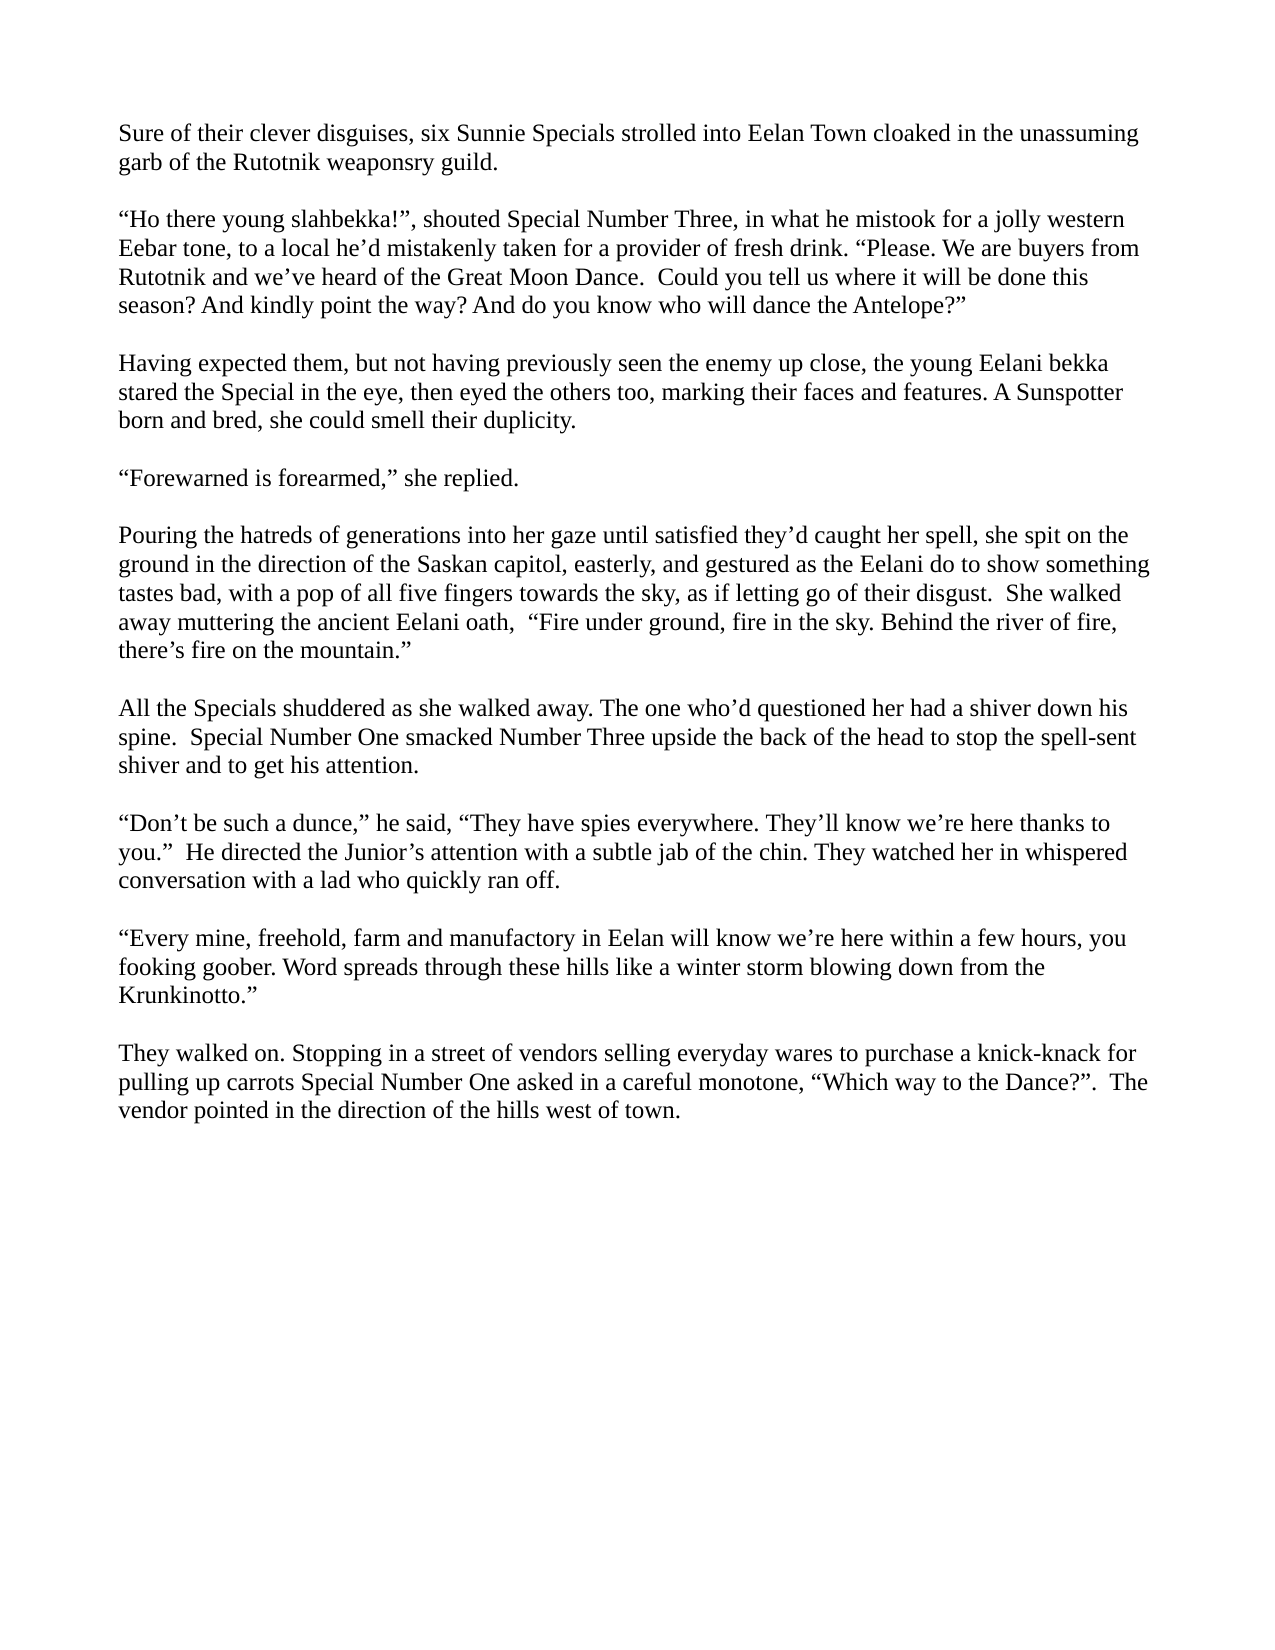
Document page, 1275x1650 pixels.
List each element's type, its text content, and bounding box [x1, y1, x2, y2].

text Sure of their clever disguises, six Sunnie Specials strolled into Eelan Town cloaked in the unassuming garb of the Rutotnik weaponsry guild. [118, 118, 1157, 176]
text All the Specials shuddered as she walked away. The one who’d questioned her had a shiver down his spine. Special Number One smacked Number Three upside the back of the head to stop the spell-sent shiver and to get his attention. [118, 693, 1157, 779]
text They walked on. Stopping in a street of vendors selling everyday wares to purchase a knick-knack for pulling up carrots Special Number One asked in a careful monotone, “Which way to the Dance?”. The vendor pointed in the direction of the hills west of town. [118, 1038, 1157, 1124]
text Having expected them, but not having previously seen the enemy up close, the young Eelani bekka stared the Special in the eye, then eyed the others too, marking their faces and features. A Sunspotter born and bred, she could smell their duplicity. [118, 348, 1157, 434]
text “Every mine, freehold, farm and manufactory in Eelan will know we’re here within a few hours, you fooking goober. Word spreads through these hills like a winter storm blowing down from the Krunkinotto.” [118, 923, 1157, 1009]
text “Don’t be such a dunce,” he said, “They have spies everywhere. They’ll know we’re here thanks to you.” He directed the Junior’s attention with a subtle jab of the chin. They watched her in whispered conversation with a lad who quickly ran off. [118, 808, 1157, 894]
text “Forewarned is forearmed,” she replied. [118, 463, 1157, 492]
text Pouring the hatreds of generations into her gaze until satisfied they’d caught her spell, she spit on the ground in the direction of the Saskan capitol, easterly, and gestured as the Eelani do to show something tastes bad, with a pop of all five fingers towards the sky, as if letting go of their disgust. She walked away muttering the ancient Eelani oath, “Fire under ground, fire in the sky. Behind the river of fire, there’s fire on the mountain.” [118, 521, 1157, 664]
text “Ho there young slahbekka!”, shouted Special Number Three, in what he mistook for a jolly western Eebar tone, to a local he’d mistakenly taken for a provider of fresh drink. “Please. We are buyers from Rutotnik and we’ve heard of the Great Moon Dance. Could you tell us where it will be done this season? And kindly point the way? And do you know who will dance the Antelope?” [118, 204, 1157, 319]
